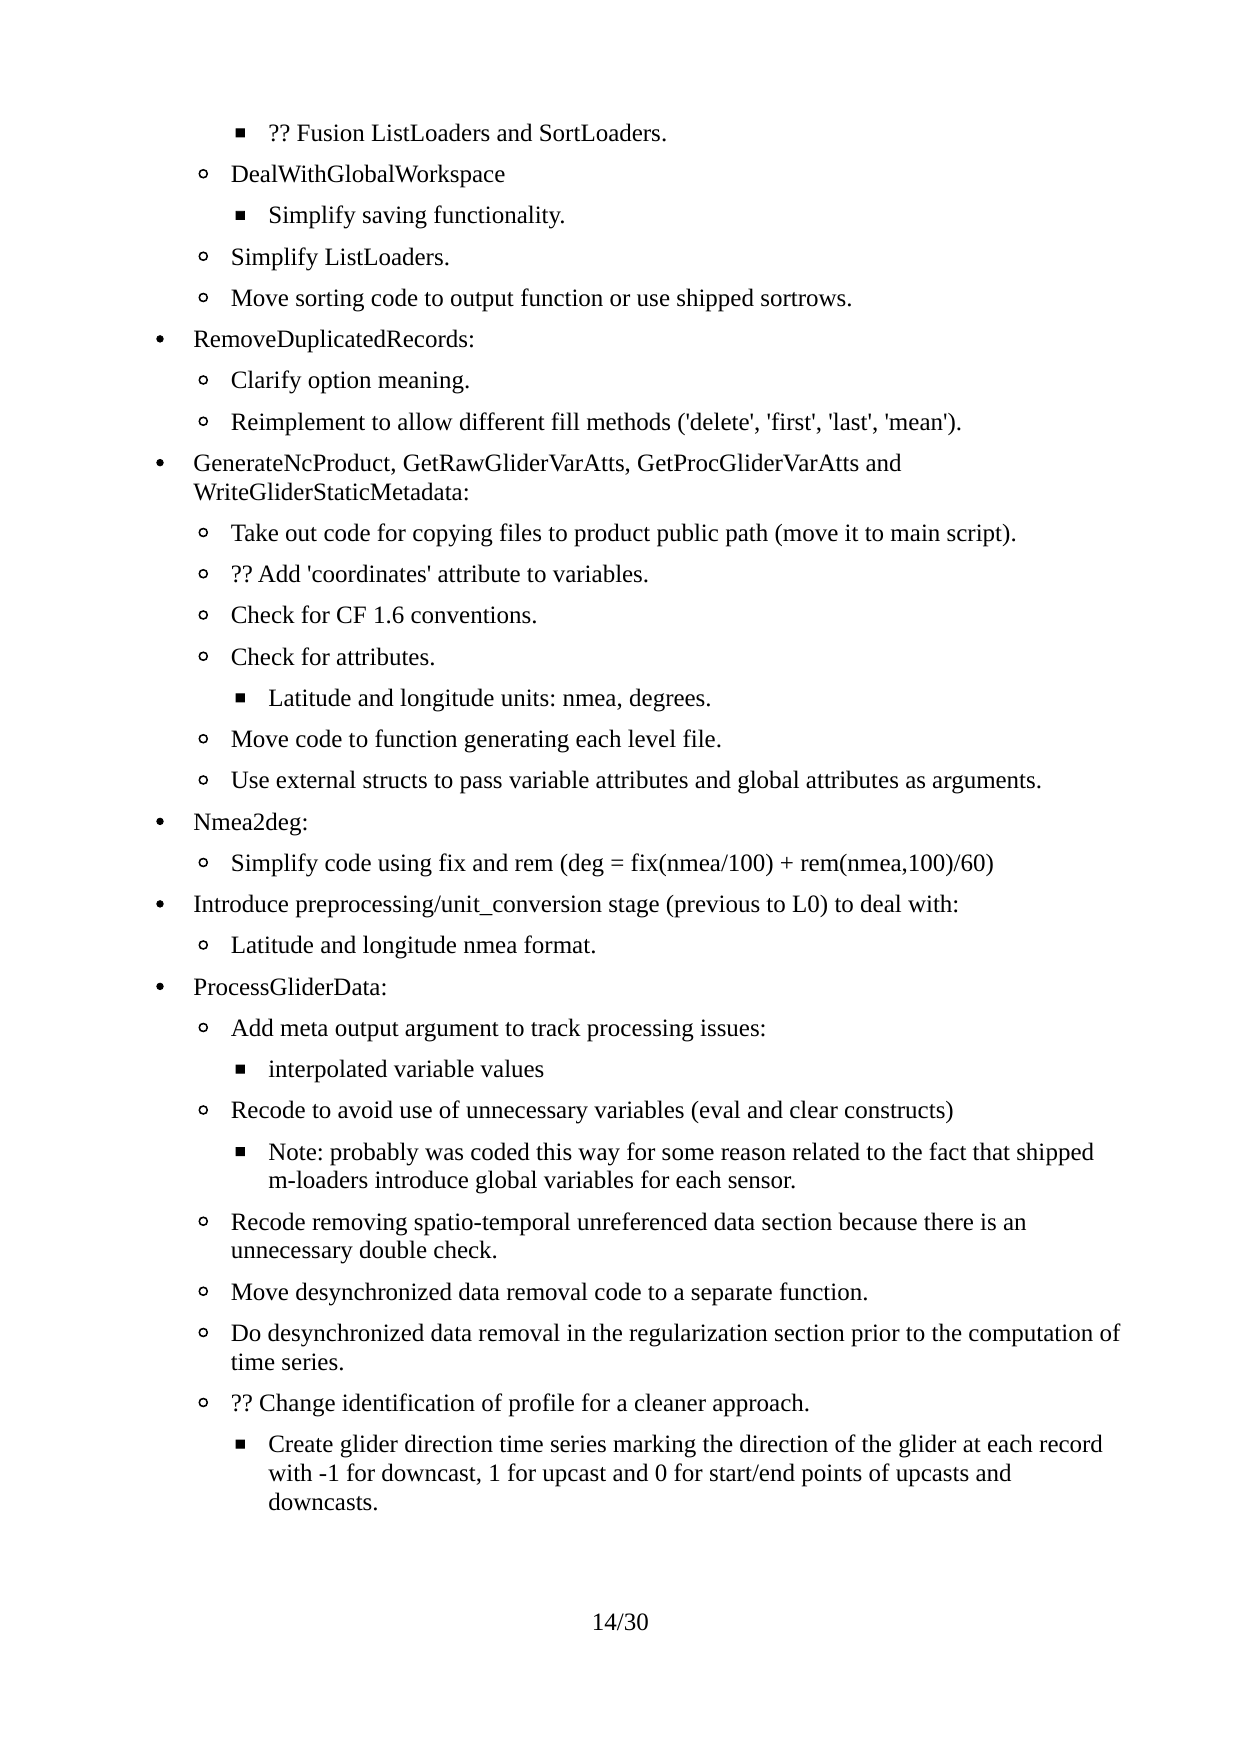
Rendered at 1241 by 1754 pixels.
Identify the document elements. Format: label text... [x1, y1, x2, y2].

list Move sorting code to output function or use shipped sortrows. [193, 283, 1122, 312]
list Nmea2deg: [156, 807, 1122, 836]
list ProcessGliderData: [156, 972, 1122, 1001]
list Latitude and longitude nmea format. [193, 931, 1122, 959]
list RemoveDuplicatedRecords: [156, 324, 1122, 353]
list Check for CF 1.6 conventions. [193, 601, 1122, 629]
list Simplify saving functionality. [231, 201, 1122, 229]
list ?? Fusion ListLoaders and SortLoaders. [231, 118, 1122, 147]
list Recode to avoid use of unnecessary variables (eval and clear constructs) [193, 1096, 1122, 1124]
list ?? Change identification of profile for a cleaner approach. [193, 1388, 1122, 1417]
list GenerateNcProduct, GetRawGliderVarAtts, GetProcGliderVarAtts and WriteGliderStaticMetadata: [156, 448, 1122, 506]
list Add meta output argument to track processing issues: [193, 1013, 1122, 1042]
list Simplify code using fix and rem (deg = fix(nmea/100) + rem(nmea,100)/60) [193, 848, 1122, 877]
list Latitude and longitude units: nmea, degrees. [231, 683, 1122, 712]
list Take out code for copying files to product public path (move it to main script). [193, 518, 1122, 547]
list Do desynchronized data removal in the regularization section prior to the computation of time series. [193, 1318, 1122, 1376]
list Create glider direction time series marking the direction of the glider at each record with -1 for downcast, 1 for upcast and 0 for start/end points of upcasts and downcasts. [231, 1429, 1122, 1516]
list Move desynchronized data removal code to a separate function. [193, 1277, 1122, 1306]
list Simplify ListLoaders. [193, 242, 1122, 271]
list Note: probably was coded this way for some reason related to the fact that shipped m-loaders introduce global variables for each sensor. [231, 1137, 1122, 1194]
list ?? Add 'coordinates' attribute to variables. [193, 559, 1122, 588]
list Check for attributes. [193, 642, 1122, 671]
list Recode removing spatio-temporal unreferenced data section because there is an unnecessary double check. [193, 1207, 1122, 1264]
list Use external structs to pass variable attributes and global attributes as arguments. [193, 766, 1122, 794]
list Clarify option meaning. [193, 366, 1122, 394]
list DealWithGlobalWorkspace [193, 159, 1122, 188]
list Reimplement to allow different fill methods ('delete', 'first', 'last', 'mean'). [193, 407, 1122, 436]
list Introduce preprocessing/unit_conversion stage (previous to L0) to deal with: [156, 889, 1122, 918]
list interpolated variable values [231, 1054, 1122, 1083]
list Move code to function generating each level file. [193, 724, 1122, 753]
